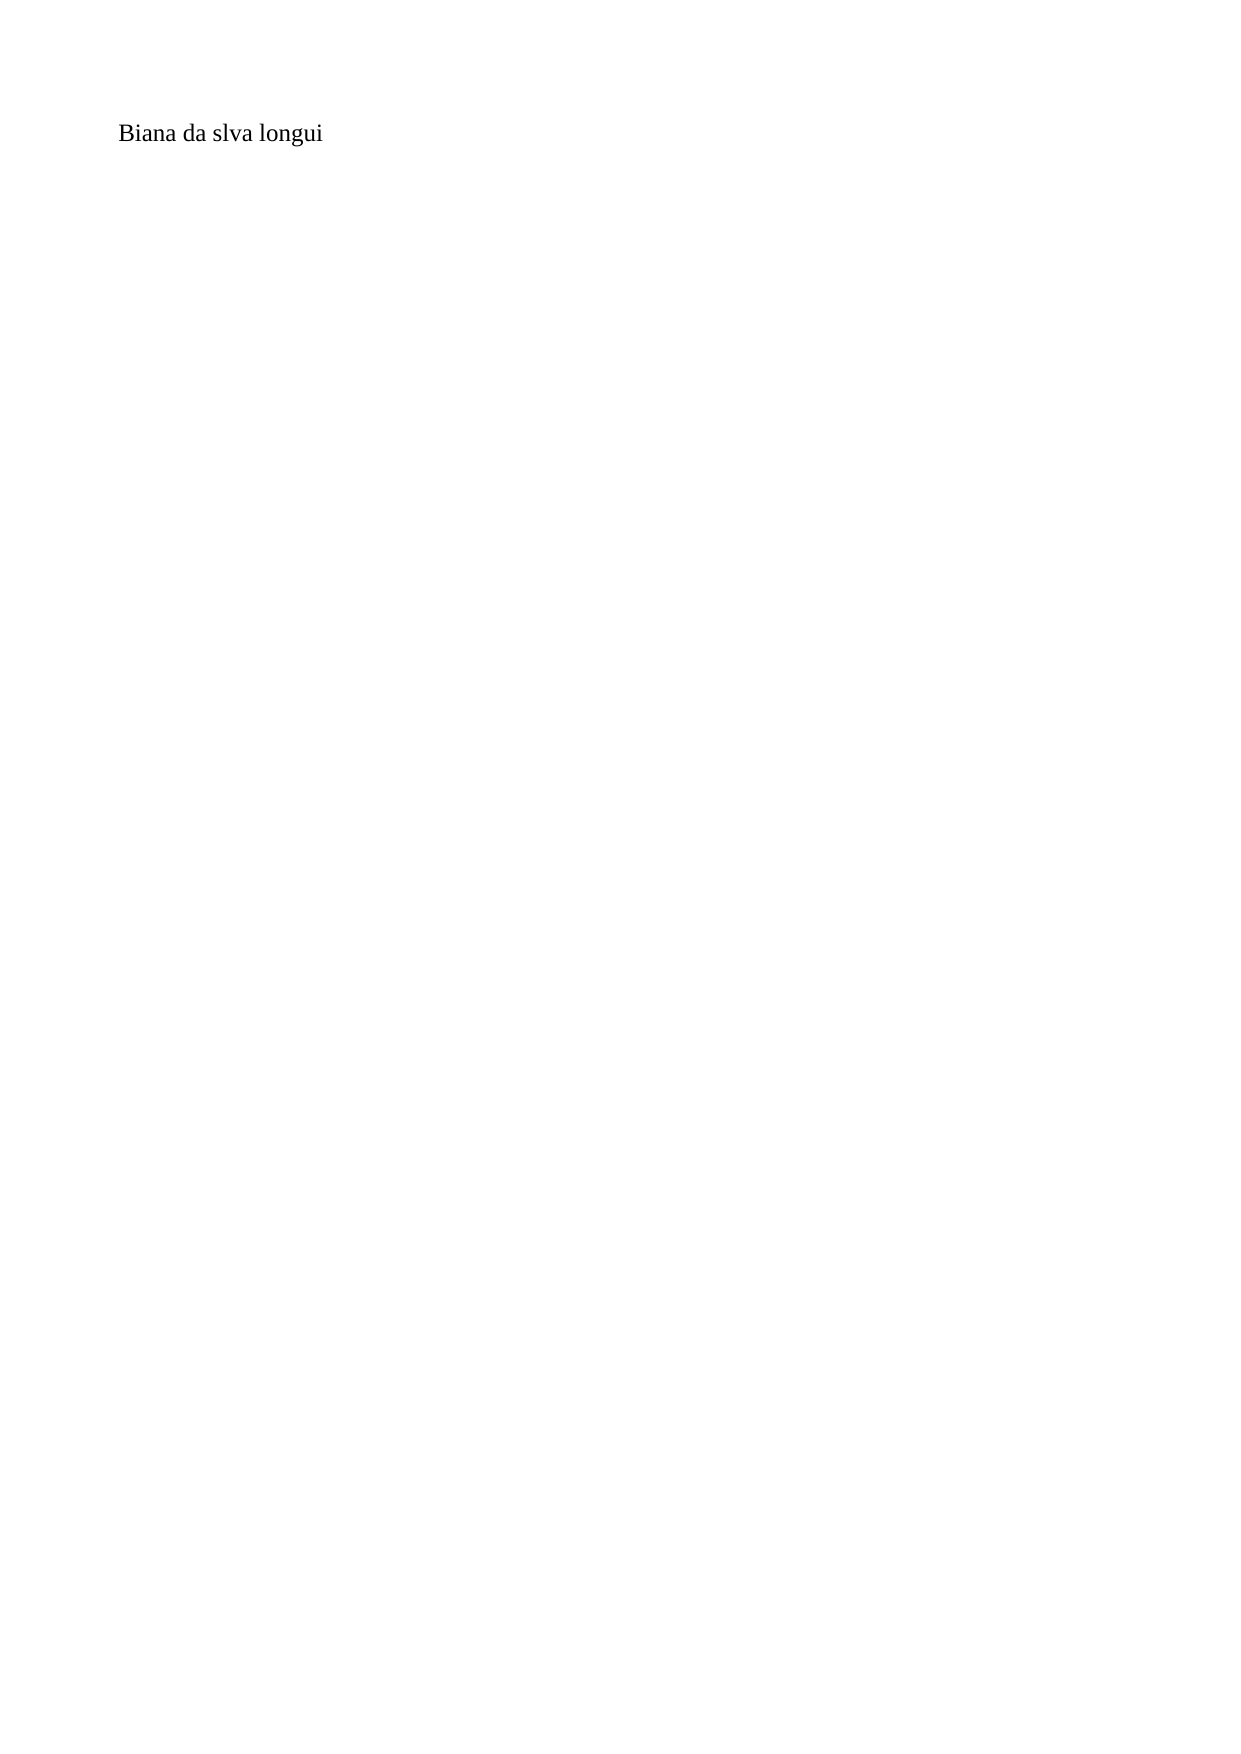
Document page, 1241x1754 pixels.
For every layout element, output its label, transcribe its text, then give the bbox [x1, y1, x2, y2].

text Biana da slva longui [118, 118, 1122, 147]
